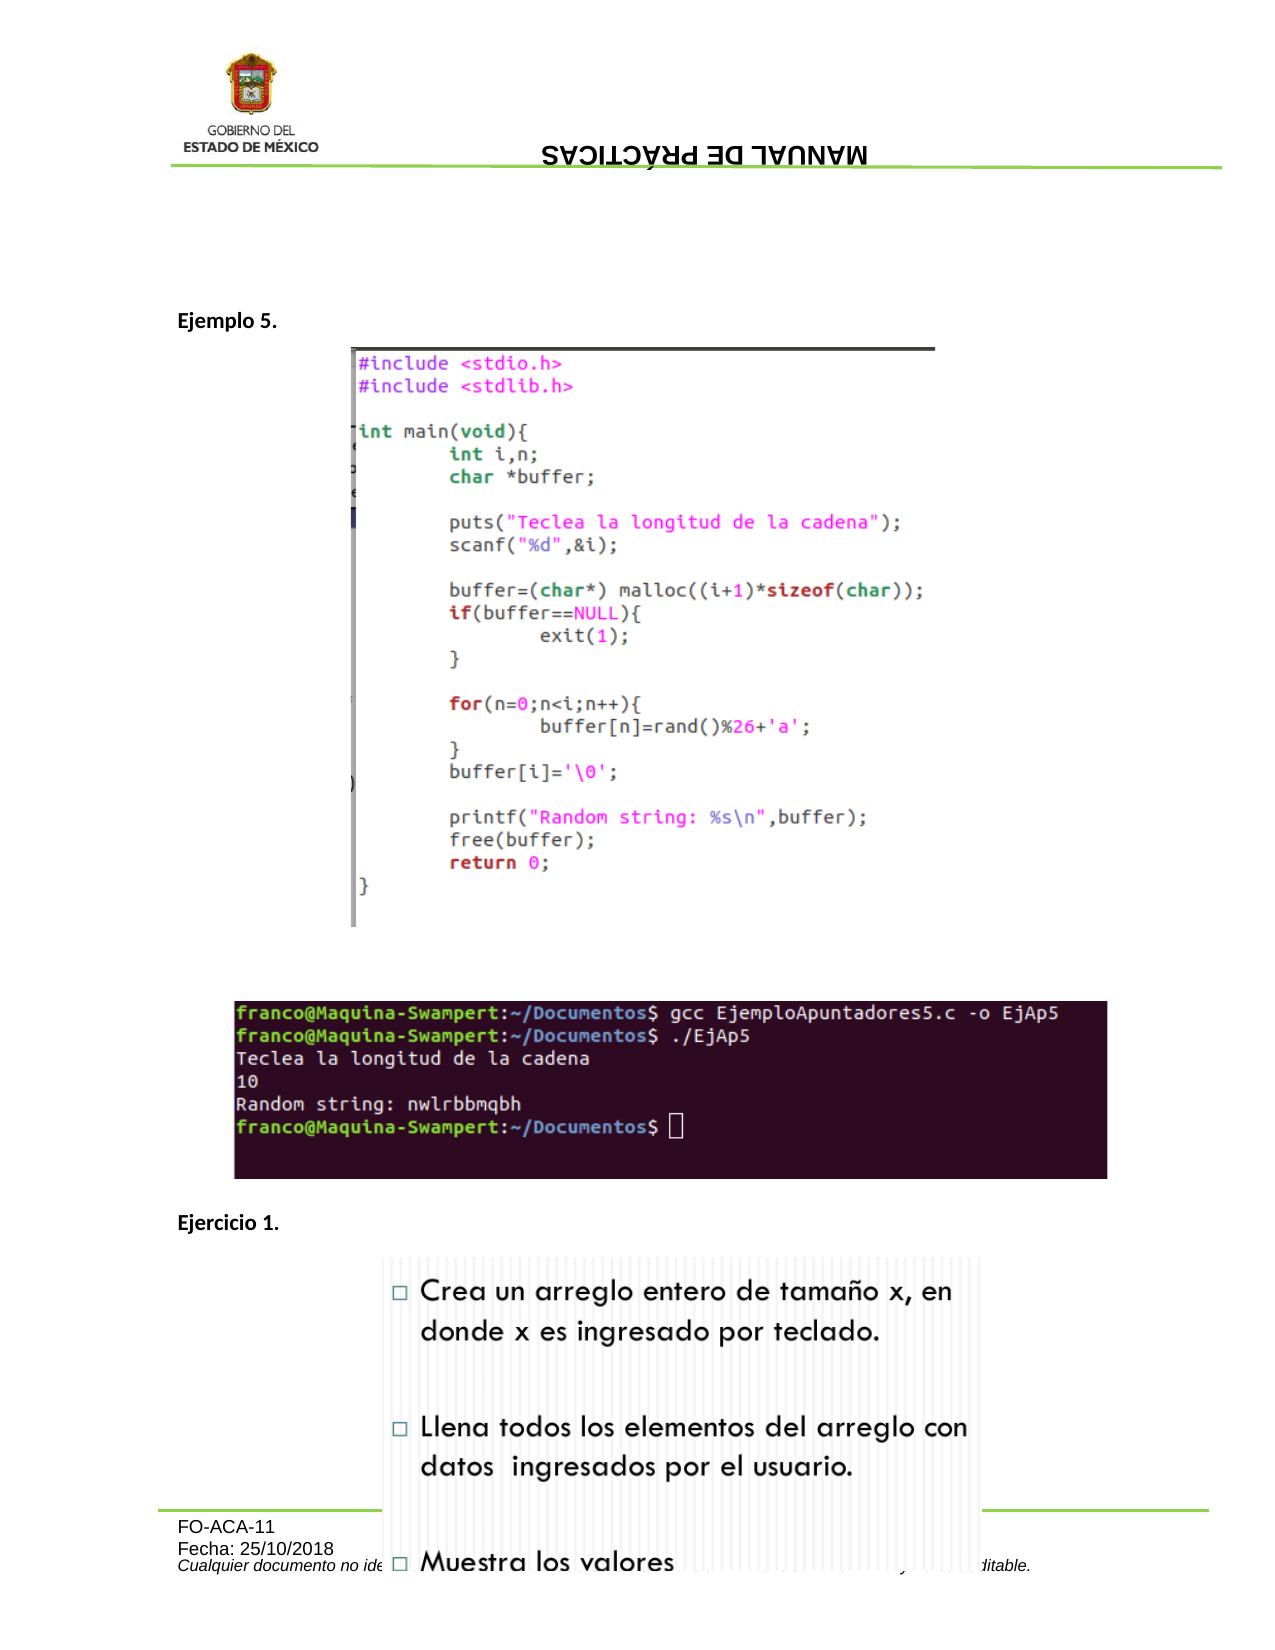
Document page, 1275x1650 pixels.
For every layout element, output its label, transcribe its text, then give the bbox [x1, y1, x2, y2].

picture [650, 347, 936, 927]
picture [233, 1001, 1108, 1179]
picture [1097, 41, 1216, 157]
picture [382, 1257, 983, 1571]
picture [175, 42, 320, 161]
text Ejercicio 1. [177, 1208, 1098, 1236]
text Ejemplo 5. [177, 307, 1098, 335]
